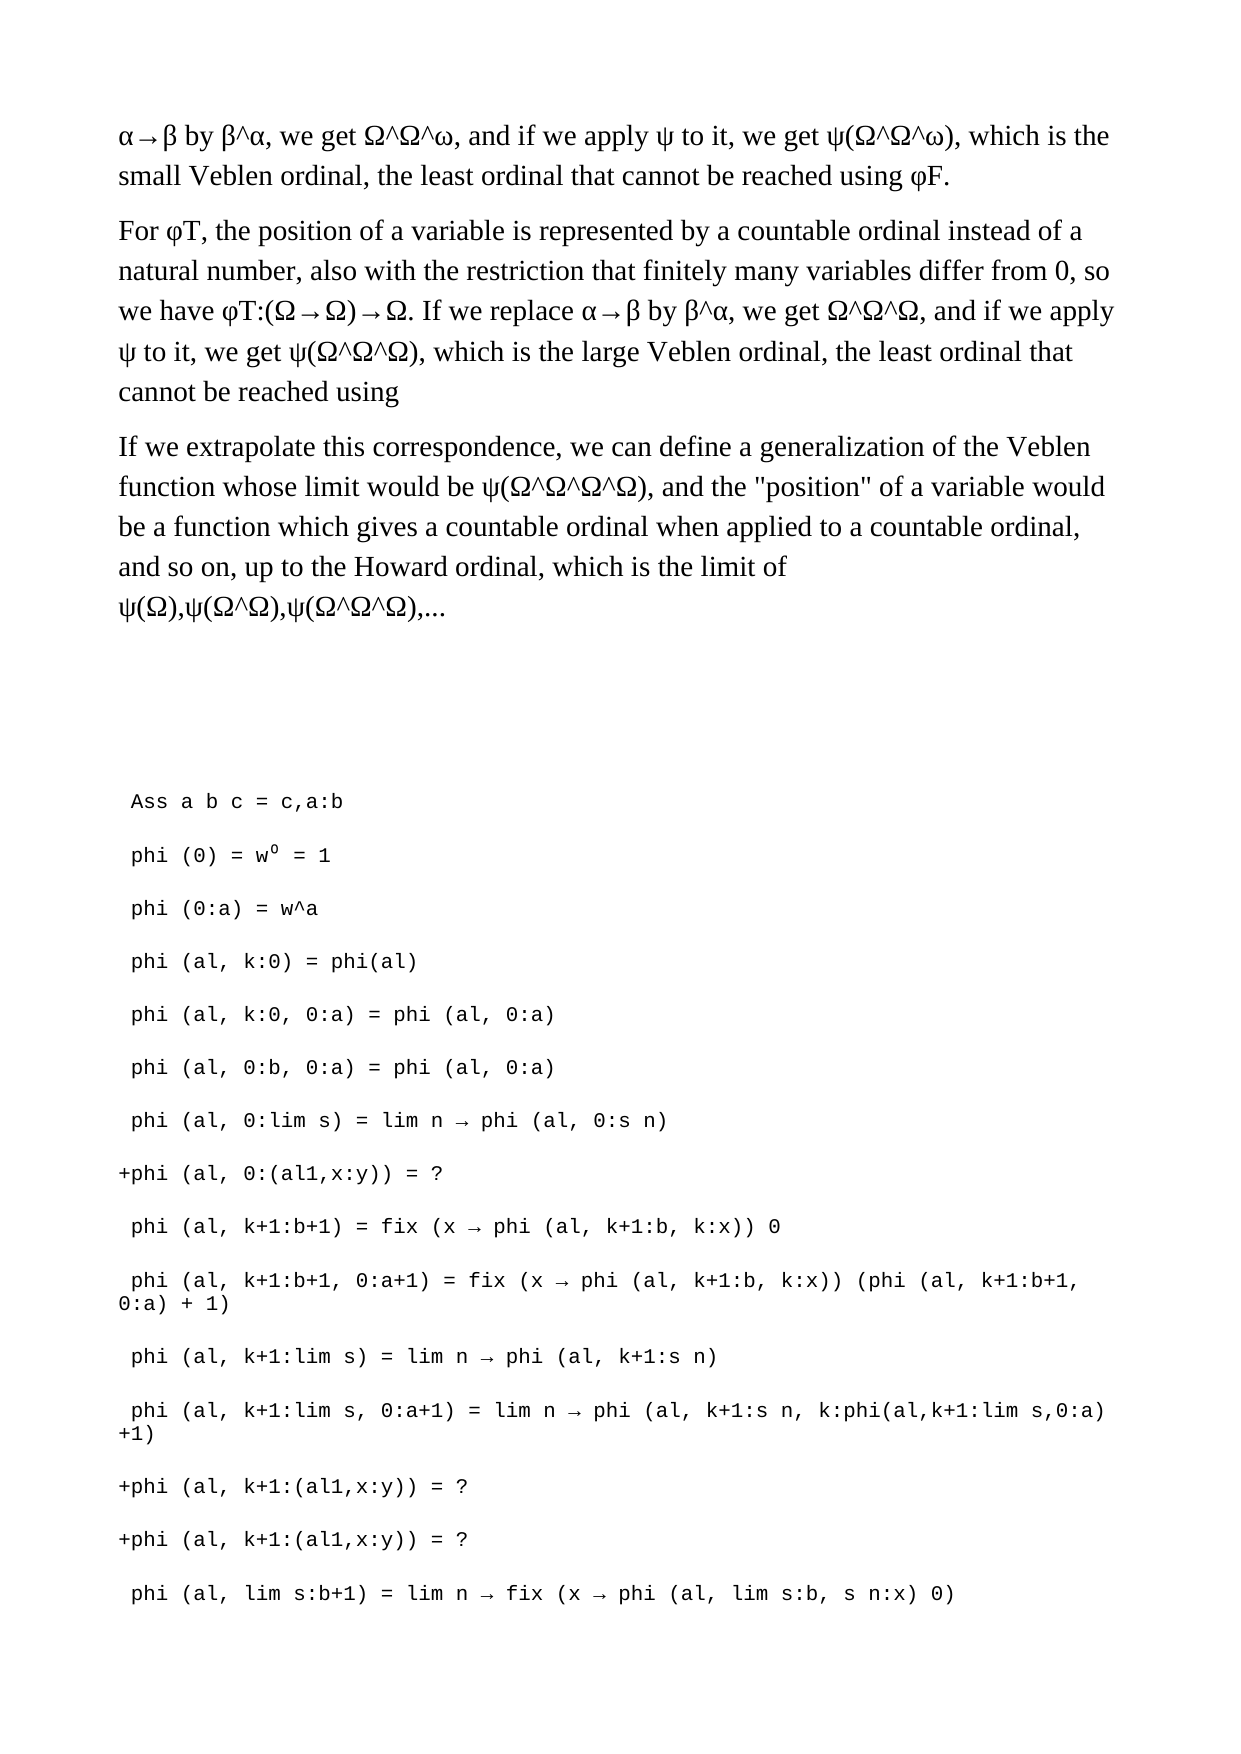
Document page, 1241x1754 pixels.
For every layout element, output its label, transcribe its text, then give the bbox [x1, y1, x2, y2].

text phi (al, k+1:b+1, 0:a+1) = fix (x → phi (al, k+1:b, k:x)) (phi (al, k+1:b+1, 0:a) + 1) [118, 1270, 1122, 1317]
text phi (0) = w⁰ = 1 [118, 845, 1122, 868]
text α→β by β^α, we get Ω^Ω^ω, and if we apply ψ to it, we get ψ(Ω^Ω^ω), which is the small Veblen ordinal, the least ordinal that cannot be reached using φF. [118, 118, 1122, 192]
text phi (al, k+1:b+1) = fix (x → phi (al, k+1:b, k:x)) 0 [118, 1217, 1122, 1240]
text phi (al, k+1:lim s) = lim n → phi (al, k+1:s n) [118, 1346, 1122, 1370]
text Ass a b c = c,a:b [118, 792, 1122, 815]
text phi (al, 0:b, 0:a) = phi (al, 0:a) [118, 1057, 1122, 1081]
text phi (al, 0:lim s) = lim n → phi (al, 0:s n) [118, 1110, 1122, 1134]
text phi (0:a) = w^a [118, 898, 1122, 921]
text phi (al, k:0) = phi(al) [118, 951, 1122, 974]
text For φT, the position of a variable is represented by a countable ordinal instead of a natural number, also with the restriction that finitely many variables differ from 0, so we have φT:(Ω→Ω)→Ω. If we replace α→β by β^α, we get Ω^Ω^Ω, and if we apply ψ to it, we get ψ(Ω^Ω^Ω), which is the large Veblen ordinal, the least ordinal that cannot be reached using [118, 213, 1122, 407]
text phi (al, k:0, 0:a) = phi (al, 0:a) [118, 1004, 1122, 1028]
text phi (al, k+1:lim s, 0:a+1) = lim n → phi (al, k+1:s n, k:phi(al,k+1:lim s,0:a)+1) [118, 1399, 1122, 1447]
text phi (al, lim s:b+1) = lim n → fix (x → phi (al, lim s:b, s n:x) 0) [118, 1583, 1122, 1606]
text +phi (al, 0:(al1,x:y)) = ? [118, 1163, 1122, 1187]
text If we extrapolate this correspondence, we can define a generalization of the Veblen function whose limit would be ψ(Ω^Ω^Ω^Ω), and the "position" of a variable would be a function which gives a countable ordinal when applied to a countable ordinal, and so on, up to the Howard ordinal, which is the limit of ψ(Ω),ψ(Ω^Ω),ψ(Ω^Ω^Ω),... [118, 429, 1122, 623]
text +phi (al, k+1:(al1,x:y)) = ? [118, 1529, 1122, 1553]
text +phi (al, k+1:(al1,x:y)) = ? [118, 1476, 1122, 1500]
